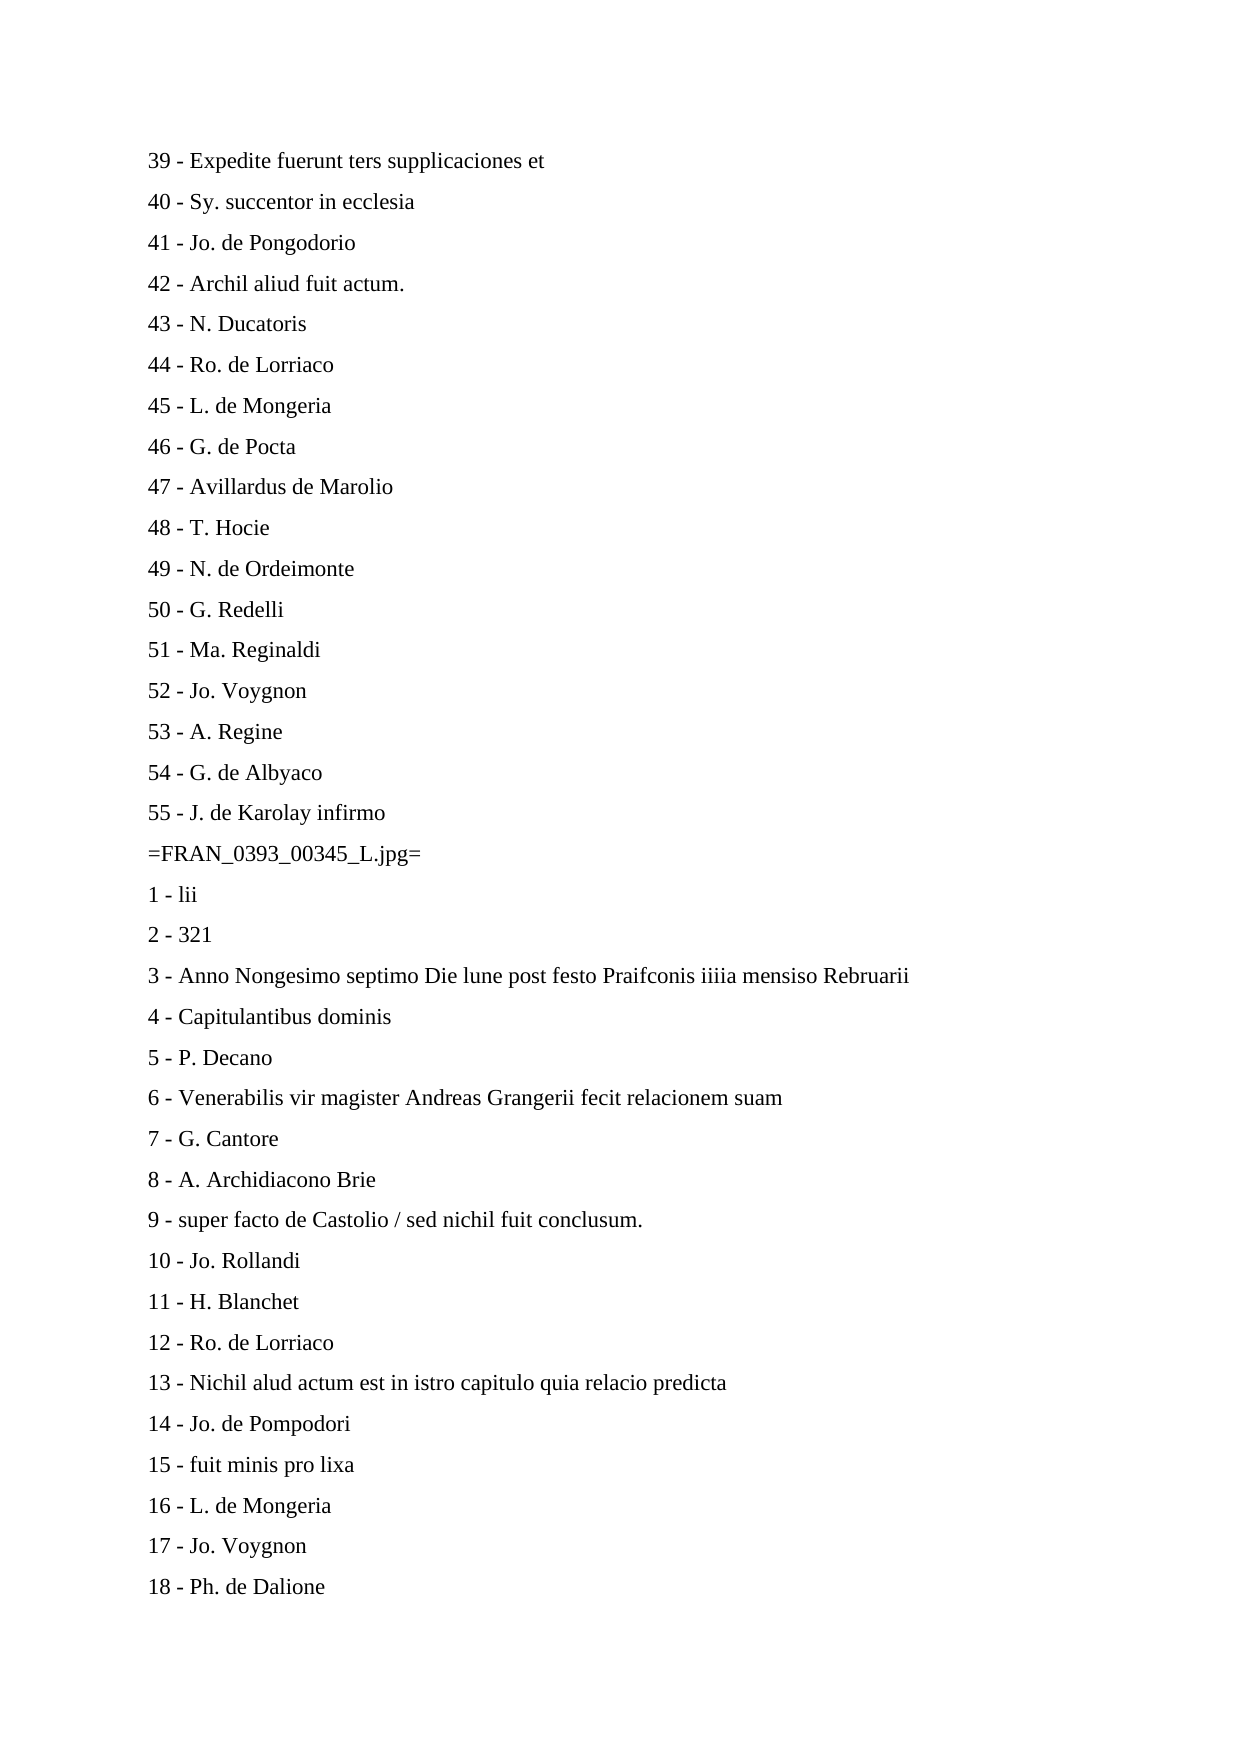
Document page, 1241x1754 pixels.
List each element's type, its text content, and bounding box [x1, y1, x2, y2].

text 55 - J. de Karolay infirmo [148, 799, 1093, 826]
text 54 - G. de Albyaco [148, 758, 1093, 785]
text 42 - Archil aliud fuit actum. [148, 270, 1093, 296]
text 7 - G. Cantore [148, 1125, 1093, 1151]
text 53 - A. Regine [148, 718, 1093, 744]
text 2 - 321 [148, 921, 1093, 948]
text 43 - N. Ducatoris [148, 311, 1093, 337]
text 1 - lii [148, 881, 1093, 907]
text 52 - Jo. Voygnon [148, 677, 1093, 703]
text 49 - N. de Ordeimonte [148, 555, 1093, 581]
text 10 - Jo. Rollandi [148, 1247, 1093, 1274]
text 12 - Ro. de Lorriaco [148, 1329, 1093, 1355]
text 3 - Anno Nongesimo septimo Die lune post festo Praifconis iiiia mensiso Rebruarii [148, 962, 1093, 988]
text 48 - T. Hocie [148, 514, 1093, 541]
text 14 - Jo. de Pompodori [148, 1410, 1093, 1437]
text 51 - Ma. Reginaldi [148, 636, 1093, 663]
text 9 - super facto de Castolio / sed nichil fuit conclusum. [148, 1207, 1093, 1233]
text 4 - Capitulantibus dominis [148, 1003, 1093, 1029]
text 46 - G. de Pocta [148, 433, 1093, 459]
text 50 - G. Redelli [148, 596, 1093, 622]
text 17 - Jo. Voygnon [148, 1532, 1093, 1559]
text 18 - Ph. de Dalione [148, 1573, 1093, 1599]
text 6 - Venerabilis vir magister Andreas Grangerii fecit relacionem suam [148, 1084, 1093, 1111]
text 16 - L. de Mongeria [148, 1492, 1093, 1518]
text 13 - Nichil alud actum est in istro capitulo quia relacio predicta [148, 1369, 1093, 1396]
text 45 - L. de Mongeria [148, 392, 1093, 418]
text 40 - Sy. succentor in ecclesia [148, 188, 1093, 215]
text =FRAN_0393_00345_L.jpg= [148, 840, 1093, 866]
text 11 - H. Blanchet [148, 1288, 1093, 1314]
text 39 - Expedite fuerunt ters supplicaciones et [148, 148, 1093, 174]
text 41 - Jo. de Pongodorio [148, 229, 1093, 255]
text 5 - P. Decano [148, 1044, 1093, 1070]
text 47 - Avillardus de Marolio [148, 473, 1093, 500]
text 44 - Ro. de Lorriaco [148, 351, 1093, 378]
text 15 - fuit minis pro lixa [148, 1451, 1093, 1477]
text 8 - A. Archidiacono Brie [148, 1166, 1093, 1192]
